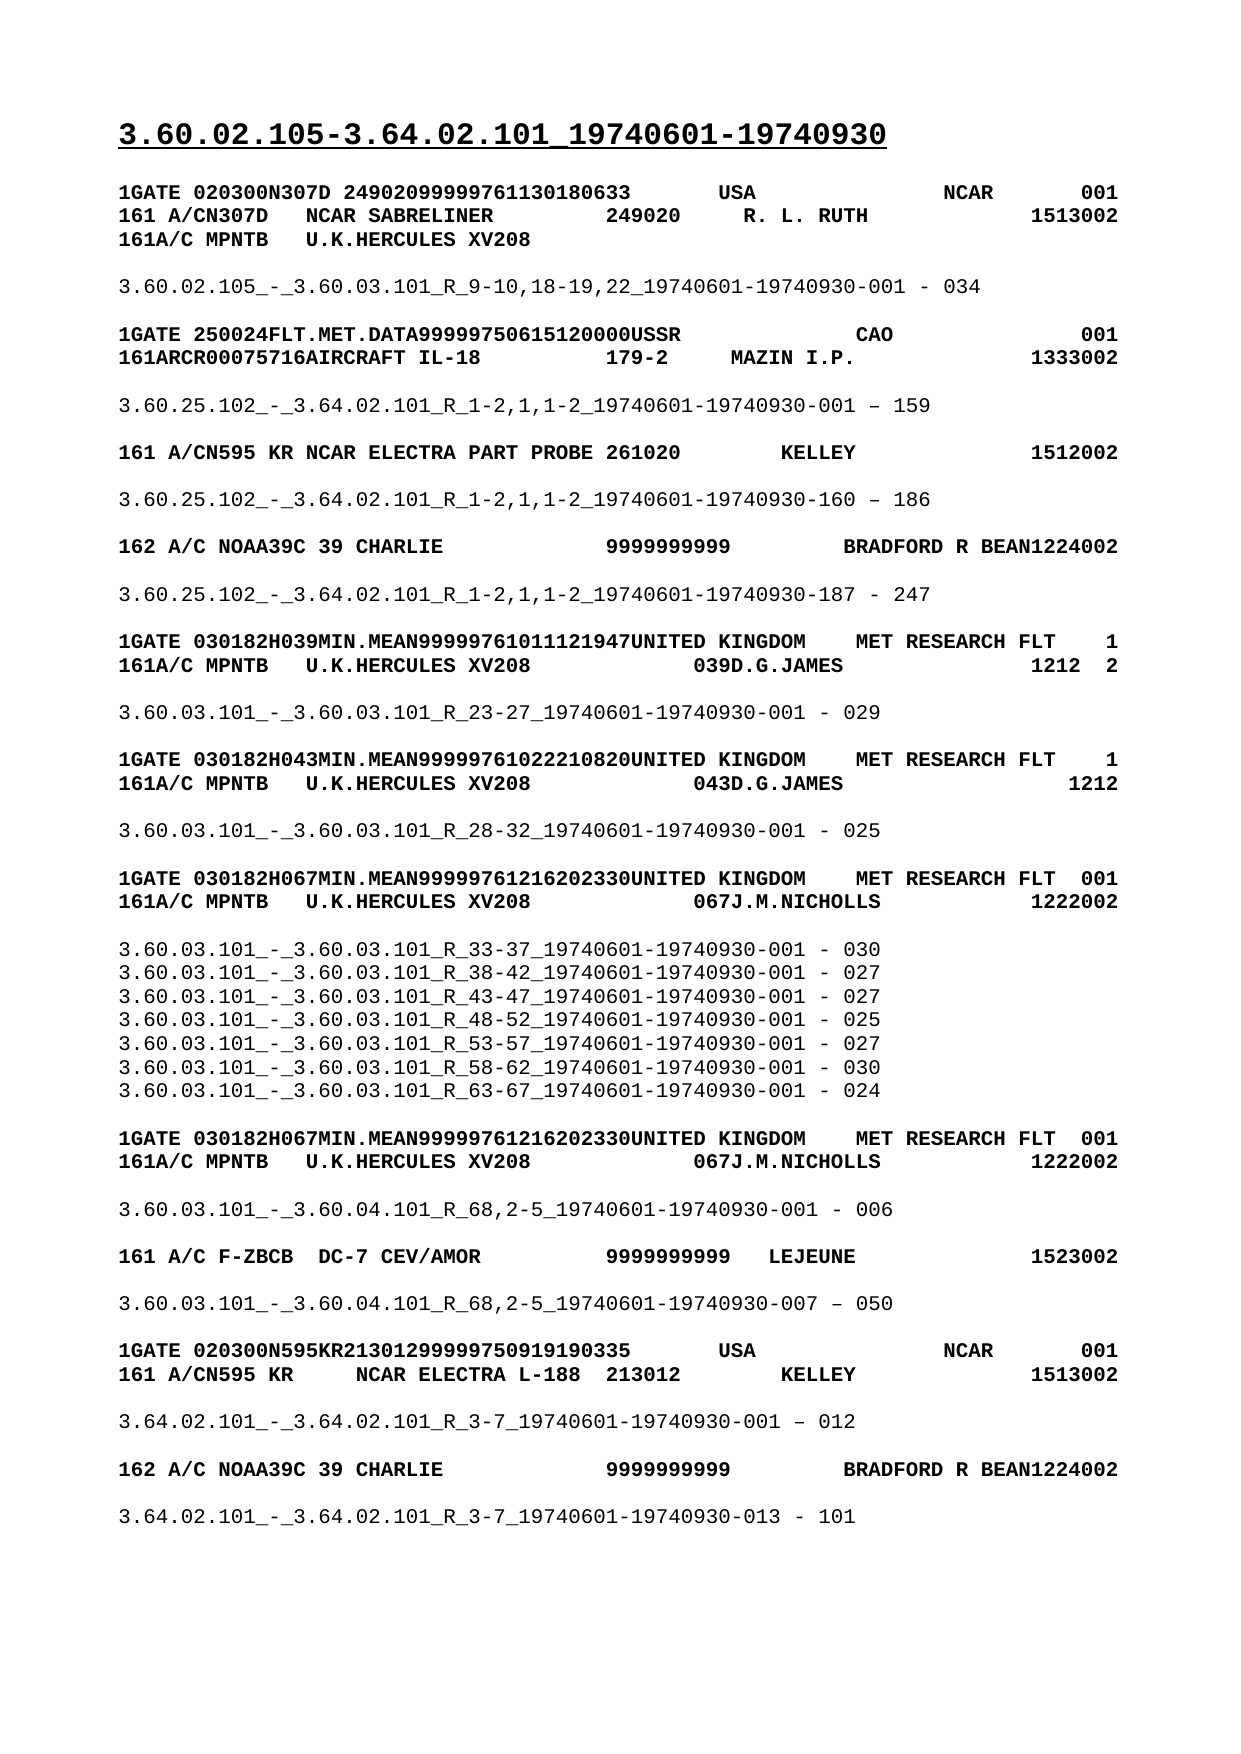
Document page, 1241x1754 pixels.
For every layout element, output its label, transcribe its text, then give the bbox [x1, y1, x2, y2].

text 3.60.03.101_-_3.60.03.101_R_63-67_19740601-19740930-001 - 024 [118, 1080, 1122, 1104]
text 3.60.25.102_-_3.64.02.101_R_1-2,1,1-2_19740601-19740930-001 – 159 [118, 395, 1122, 418]
text 161A/C MPNTB U.K.HERCULES XV208 067J.M.NICHOLLS 1222002 [118, 1151, 1122, 1175]
text 1GATE 030182H067MIN.MEAN99999761216202330UNITED KINGDOM MET RESEARCH FLT 001 [118, 1128, 1122, 1151]
text 3.60.03.101_-_3.60.03.101_R_38-42_19740601-19740930-001 - 027 [118, 962, 1122, 986]
text 3.60.03.101_-_3.60.03.101_R_53-57_19740601-19740930-001 - 027 [118, 1033, 1122, 1057]
text 3.64.02.101_-_3.64.02.101_R_3-7_19740601-19740930-013 - 101 [118, 1506, 1122, 1530]
text 1GATE 250024FLT.MET.DATA99999750615120000USSR CAO 001 [118, 324, 1122, 347]
text 161A/C MPNTB U.K.HERCULES XV208 067J.M.NICHOLLS 1222002 [118, 891, 1122, 915]
text 3.60.03.101_-_3.60.03.101_R_43-47_19740601-19740930-001 - 027 [118, 986, 1122, 1009]
text 162 A/C NOAA39C 39 CHARLIE 9999999999 BRADFORD R BEAN1224002 [118, 537, 1122, 560]
text 162 A/C NOAA39C 39 CHARLIE 9999999999 BRADFORD R BEAN1224002 [118, 1459, 1122, 1482]
text 1GATE 020300N307D 24902099999761130180633 USA NCAR 001 [118, 182, 1122, 206]
text 3.60.03.101_-_3.60.03.101_R_58-62_19740601-19740930-001 - 030 [118, 1057, 1122, 1080]
text 161ARCR00075716AIRCRAFT IL-18 179-2 MAZIN I.P. 1333002 [118, 347, 1122, 371]
text 3.60.03.101_-_3.60.04.101_R_68,2-5_19740601-19740930-001 - 006 [118, 1199, 1122, 1222]
text 1GATE 030182H039MIN.MEAN99999761011121947UNITED KINGDOM MET RESEARCH FLT 1 [118, 631, 1122, 655]
text 1GATE 030182H043MIN.MEAN99999761022210820UNITED KINGDOM MET RESEARCH FLT 1 [118, 749, 1122, 773]
text 3.60.02.105_-_3.60.03.101_R_9-10,18-19,22_19740601-19740930-001 - 034 [118, 276, 1122, 300]
text 161A/C MPNTB U.K.HERCULES XV208 [118, 229, 1122, 253]
text 3.60.02.105-3.64.02.101_19740601-19740930 [118, 118, 1122, 153]
text 1GATE 020300N595KR21301299999750919190335 USA NCAR 001 [118, 1341, 1122, 1364]
text 161 A/C F-ZBCB DC-7 CEV/AMOR 9999999999 LEJEUNE 1523002 [118, 1246, 1122, 1269]
text 3.60.03.101_-_3.60.03.101_R_23-27_19740601-19740930-001 - 029 [118, 702, 1122, 726]
text 3.60.25.102_-_3.64.02.101_R_1-2,1,1-2_19740601-19740930-160 – 186 [118, 489, 1122, 513]
text 3.60.03.101_-_3.60.03.101_R_33-37_19740601-19740930-001 - 030 [118, 938, 1122, 962]
text 3.60.03.101_-_3.60.03.101_R_48-52_19740601-19740930-001 - 025 [118, 1009, 1122, 1033]
text 3.60.25.102_-_3.64.02.101_R_1-2,1,1-2_19740601-19740930-187 - 247 [118, 584, 1122, 607]
text 1GATE 030182H067MIN.MEAN99999761216202330UNITED KINGDOM MET RESEARCH FLT 001 [118, 868, 1122, 891]
text 161 A/CN595 KR NCAR ELECTRA PART PROBE 261020 KELLEY 1512002 [118, 442, 1122, 466]
text 161 A/CN595 KR NCAR ELECTRA L-188 213012 KELLEY 1513002 [118, 1364, 1122, 1388]
text 3.60.03.101_-_3.60.03.101_R_28-32_19740601-19740930-001 - 025 [118, 820, 1122, 844]
text 3.64.02.101_-_3.64.02.101_R_3-7_19740601-19740930-001 – 012 [118, 1411, 1122, 1435]
text 161A/C MPNTB U.K.HERCULES XV208 043D.G.JAMES 1212 [118, 773, 1122, 797]
text 161A/C MPNTB U.K.HERCULES XV208 039D.G.JAMES 1212 2 [118, 655, 1122, 678]
text 3.60.03.101_-_3.60.04.101_R_68,2-5_19740601-19740930-007 – 050 [118, 1293, 1122, 1317]
text 161 A/CN307D NCAR SABRELINER 249020 R. L. RUTH 1513002 [118, 206, 1122, 229]
